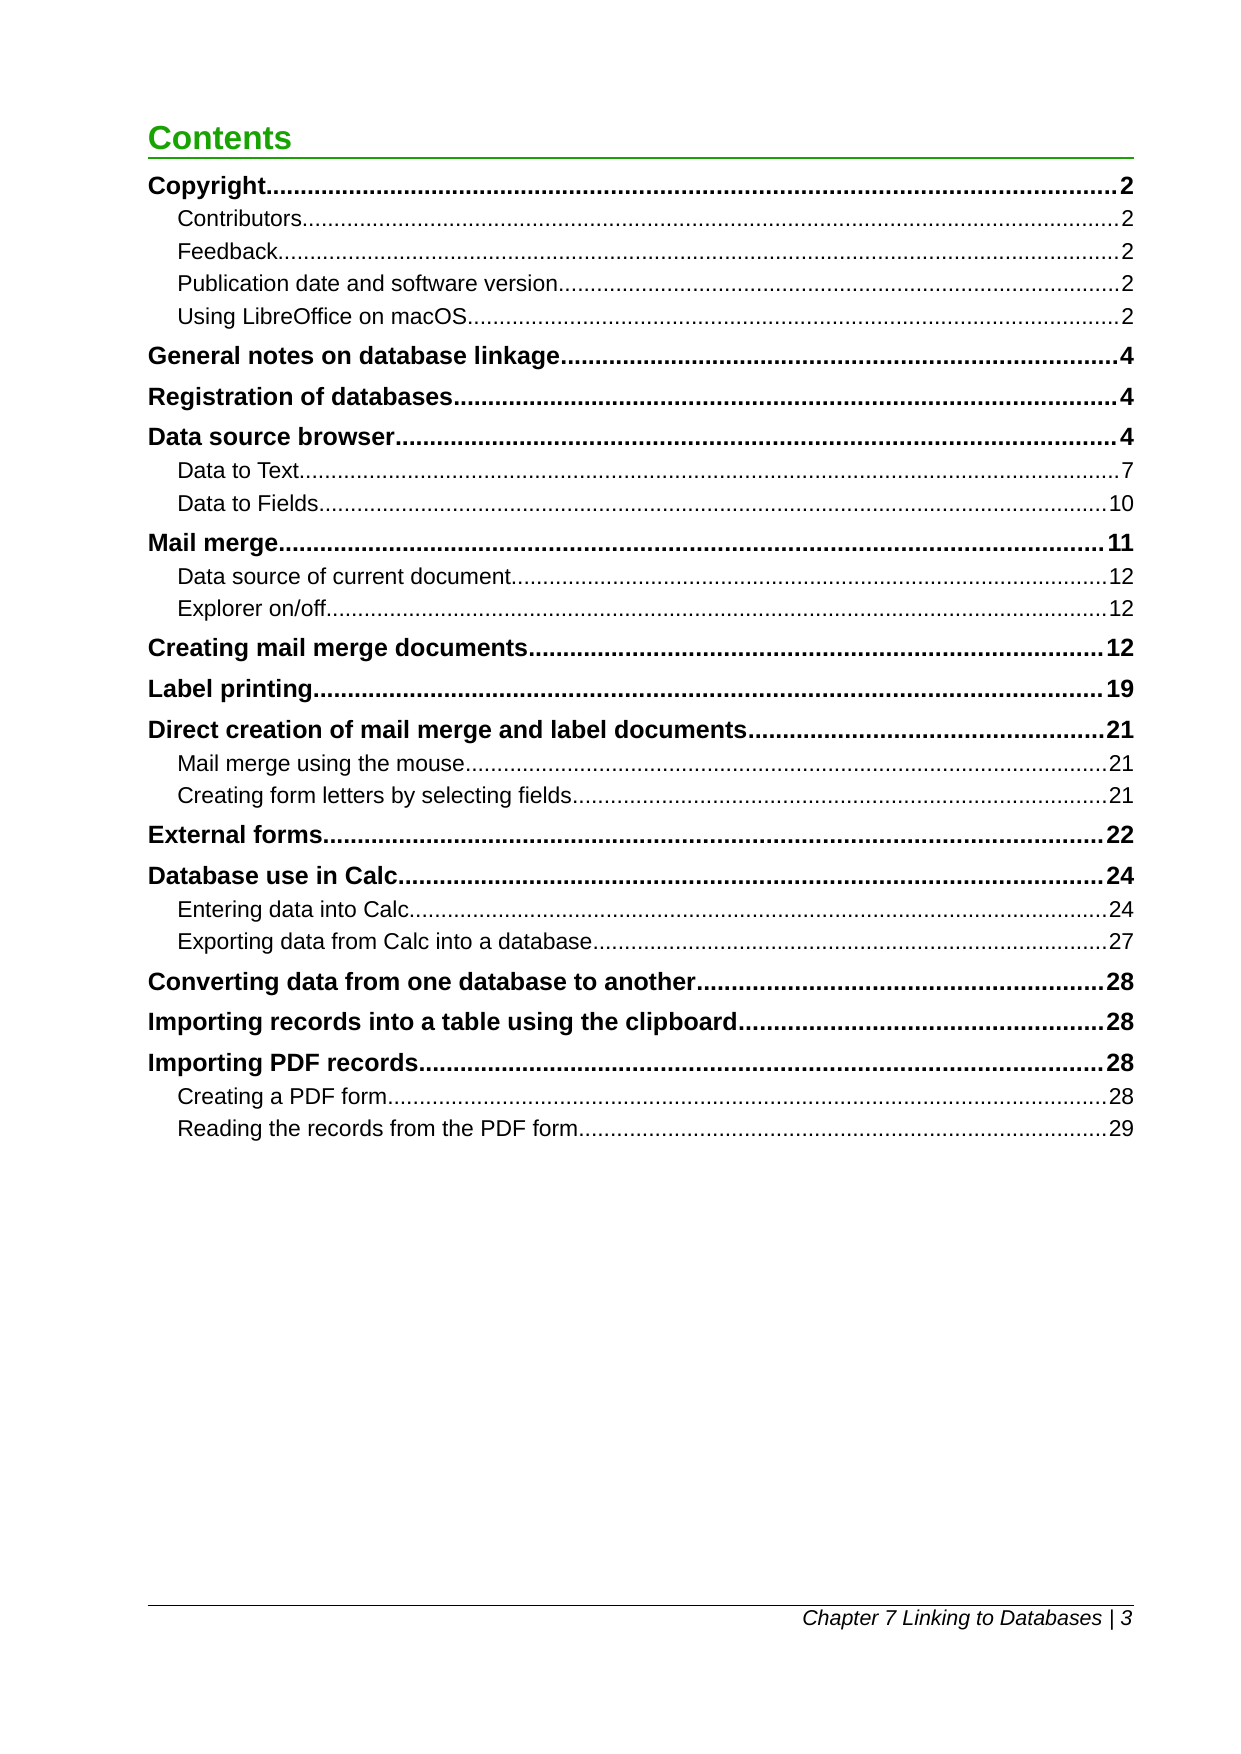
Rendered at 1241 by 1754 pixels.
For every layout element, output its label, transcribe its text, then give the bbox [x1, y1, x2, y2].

text Creating form letters by selecting fields 21 [177, 782, 1134, 808]
text General notes on database linkage 4 [148, 341, 1134, 370]
text Contributors 2 [177, 205, 1134, 232]
text Mail merge using the mouse 21 [177, 750, 1134, 776]
text Label printing 19 [148, 674, 1134, 703]
subtitle Contents [148, 118, 1134, 157]
text Reading the records from the PDF form 29 [177, 1115, 1134, 1142]
text Direct creation of mail merge and label documents 21 [148, 715, 1134, 744]
text External forms 22 [148, 820, 1134, 849]
text Entering data into Calc 24 [177, 896, 1134, 922]
text Importing records into a table using the clipboard 28 [148, 1007, 1134, 1036]
text Publication date and software version 2 [177, 270, 1134, 297]
text Using LibreOffice on macOS 2 [177, 303, 1134, 329]
text Data to Fields 10 [177, 489, 1134, 516]
text Data source of current document 12 [177, 563, 1134, 589]
text Creating mail merge documents 12 [148, 633, 1134, 662]
text Registration of databases 4 [148, 382, 1134, 410]
text Data source browser 4 [148, 422, 1134, 451]
text Creating a PDF form 28 [177, 1083, 1134, 1109]
text Mail merge 11 [148, 528, 1134, 557]
text Explorer on/off 12 [177, 595, 1134, 621]
text Database use in Calc 24 [148, 861, 1134, 890]
text Data to Text 7 [177, 457, 1134, 483]
text Exporting data from Calc into a database 27 [177, 928, 1134, 955]
text Converting data from one database to another 28 [148, 967, 1134, 995]
text Importing PDF records 28 [148, 1048, 1134, 1077]
text Feedback 2 [177, 238, 1134, 264]
text Copyright 2 [148, 171, 1134, 199]
